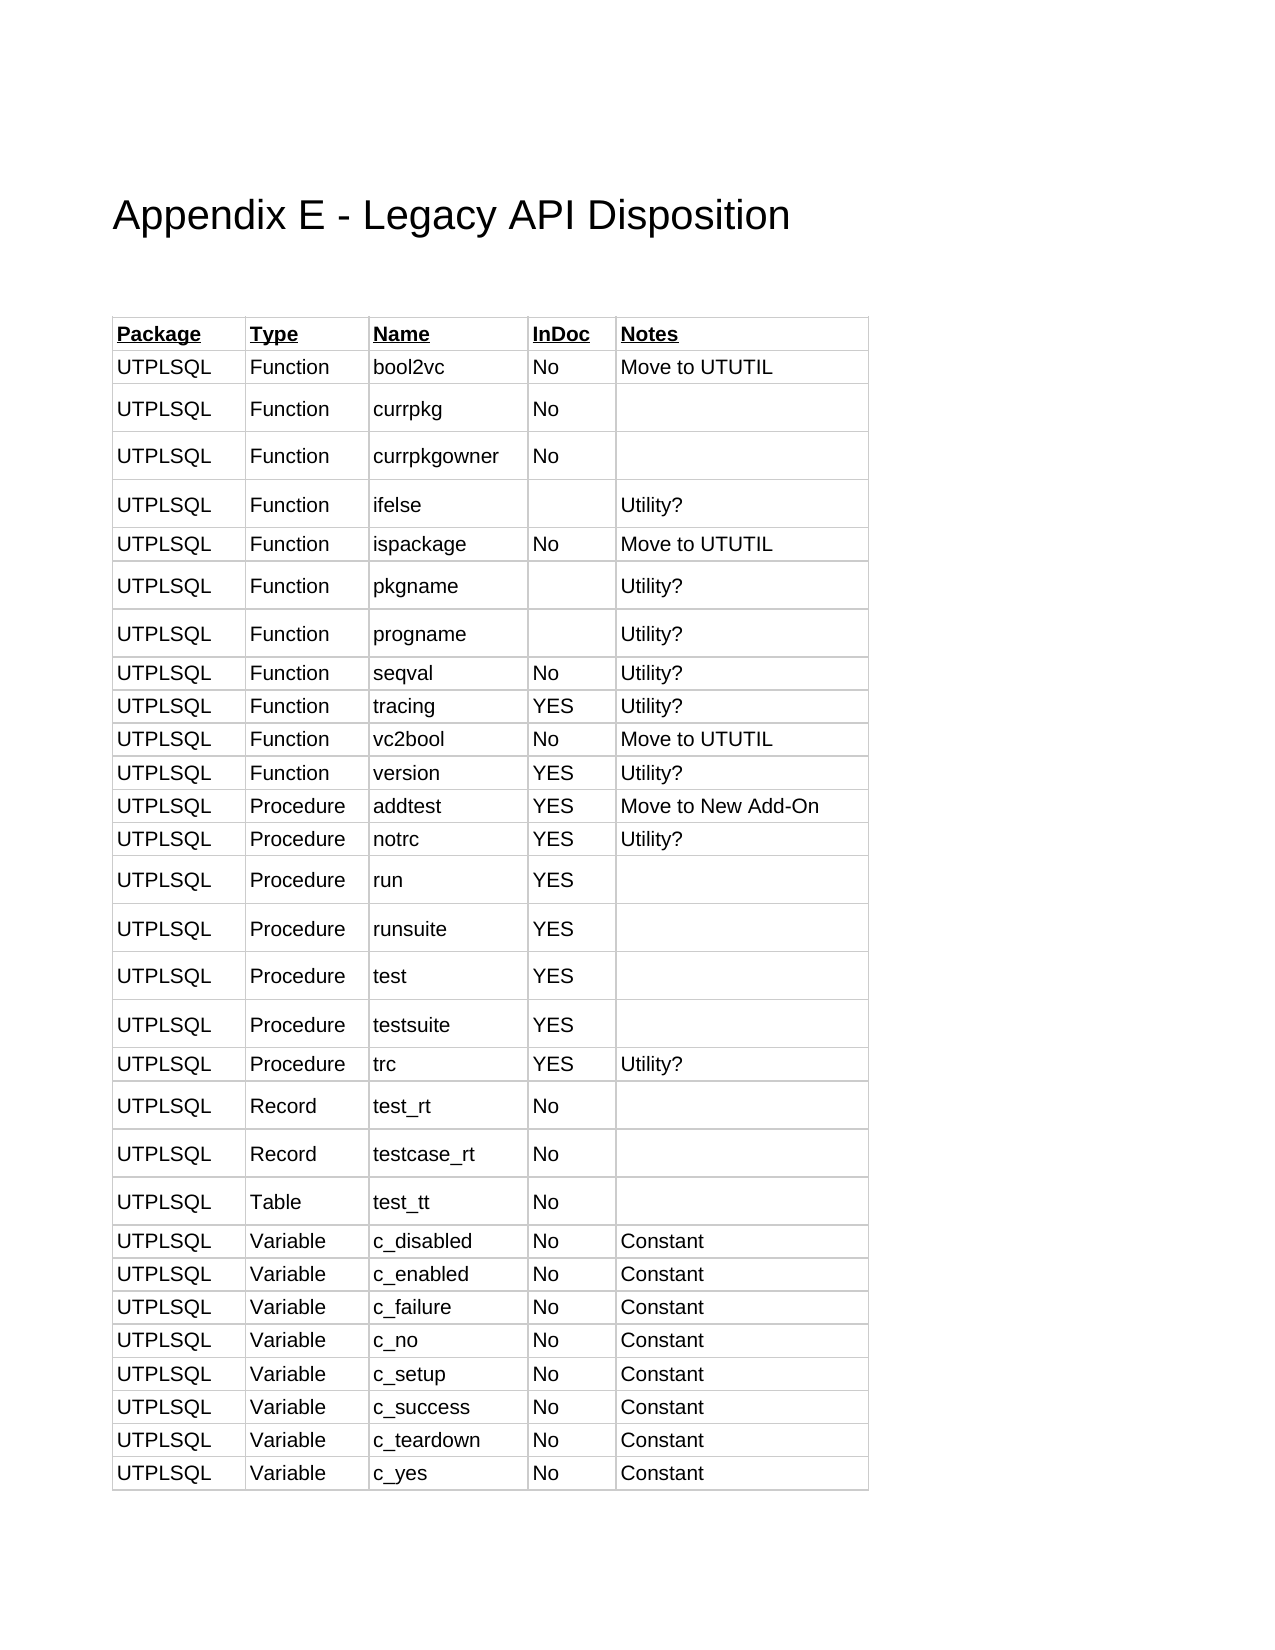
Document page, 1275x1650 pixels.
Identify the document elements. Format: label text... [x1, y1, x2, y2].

table_cell test [370, 952, 527, 999]
table_cell Record [246, 1130, 368, 1176]
table_cell [529, 610, 615, 656]
table_cell No [529, 1130, 615, 1176]
table_cell Move to UTUTIL [617, 724, 868, 755]
table_cell UTPLSQL [113, 1259, 245, 1290]
table_cell UTPLSQL [113, 1358, 245, 1389]
table_cell Constant [617, 1391, 868, 1423]
table_cell UTPLSQL [113, 528, 245, 560]
table_cell [617, 384, 868, 431]
table_cell UTPLSQL [113, 952, 245, 999]
table_cell UTPLSQL [113, 856, 245, 903]
table_cell Variable [246, 1424, 368, 1456]
table_cell No [529, 658, 615, 689]
table_cell Variable [246, 1292, 368, 1323]
table_cell No [529, 1358, 615, 1389]
table_cell Function [246, 480, 368, 527]
table_cell c_no [370, 1325, 527, 1356]
table_cell No [529, 1178, 615, 1224]
table_cell c_disabled [370, 1226, 527, 1257]
table_cell [617, 856, 868, 903]
table_cell [617, 952, 868, 999]
table_cell Utility? [617, 1048, 868, 1080]
table_cell testsuite [370, 1000, 527, 1047]
table_cell vc2bool [370, 724, 527, 755]
table_cell No [529, 1082, 615, 1128]
table_cell test_rt [370, 1082, 527, 1128]
table_cell Constant [617, 1457, 868, 1489]
table_cell Variable [246, 1325, 368, 1356]
table_cell Procedure [246, 1048, 368, 1080]
table_cell Function [246, 528, 368, 560]
table_cell Move to UTUTIL [617, 528, 868, 560]
table_cell No [529, 384, 615, 431]
table_cell Utility? [617, 562, 868, 608]
table_cell c_teardown [370, 1424, 527, 1456]
table_cell Constant [617, 1259, 868, 1290]
table_cell UTPLSQL [113, 1000, 245, 1047]
table_cell No [529, 1325, 615, 1356]
table_cell bool2vc [370, 351, 527, 383]
table_cell UTPLSQL [113, 1391, 245, 1423]
table_cell progname [370, 610, 527, 656]
table_cell UTPLSQL [113, 1130, 245, 1176]
table_cell Utility? [617, 658, 868, 689]
table_cell No [529, 528, 615, 560]
table_cell UTPLSQL [113, 1226, 245, 1257]
table_cell UTPLSQL [113, 480, 245, 527]
table_cell Constant [617, 1226, 868, 1257]
table_cell UTPLSQL [113, 658, 245, 689]
table_cell ifelse [370, 480, 527, 527]
table_cell YES [529, 691, 615, 722]
table_cell YES [529, 952, 615, 999]
table_cell c_success [370, 1391, 527, 1423]
table_cell No [529, 351, 615, 383]
table_cell Variable [246, 1259, 368, 1290]
table_header Package [113, 318, 245, 349]
table_cell Constant [617, 1325, 868, 1356]
table_cell Function [246, 351, 368, 383]
table_cell Utility? [617, 757, 868, 788]
table_cell UTPLSQL [113, 1082, 245, 1128]
table_cell UTPLSQL [113, 432, 245, 479]
table_cell Utility? [617, 480, 868, 527]
table_cell Function [246, 691, 368, 722]
table_cell No [529, 1226, 615, 1257]
table_cell YES [529, 1000, 615, 1047]
table_cell addtest [370, 790, 527, 822]
table_cell UTPLSQL [113, 724, 245, 755]
table_cell UTPLSQL [113, 1178, 245, 1224]
table_cell No [529, 1424, 615, 1456]
table_cell [617, 904, 868, 951]
table_cell UTPLSQL [113, 904, 245, 951]
table_cell [529, 480, 615, 527]
table_cell Function [246, 610, 368, 656]
table_cell c_yes [370, 1457, 527, 1489]
table_cell Function [246, 384, 368, 431]
table_cell UTPLSQL [113, 823, 245, 855]
table_cell runsuite [370, 904, 527, 951]
table_cell UTPLSQL [113, 757, 245, 788]
table_cell [529, 562, 615, 608]
table_cell Constant [617, 1358, 868, 1389]
table_cell run [370, 856, 527, 903]
table_cell UTPLSQL [113, 691, 245, 722]
table_cell currpkg [370, 384, 527, 431]
table_header Notes [617, 318, 868, 349]
table_cell YES [529, 856, 615, 903]
table_cell trc [370, 1048, 527, 1080]
table_cell UTPLSQL [113, 384, 245, 431]
table_cell UTPLSQL [113, 790, 245, 822]
table_cell No [529, 1259, 615, 1290]
table_cell Variable [246, 1457, 368, 1489]
table_cell [617, 432, 868, 479]
table_cell [617, 1000, 868, 1047]
table_cell tracing [370, 691, 527, 722]
table_cell Function [246, 432, 368, 479]
table_cell Procedure [246, 904, 368, 951]
table_cell notrc [370, 823, 527, 855]
table_cell testcase_rt [370, 1130, 527, 1176]
table_cell Utility? [617, 823, 868, 855]
table_cell YES [529, 790, 615, 822]
table_cell Record [246, 1082, 368, 1128]
table_cell Utility? [617, 610, 868, 656]
table_cell Constant [617, 1424, 868, 1456]
table_cell c_setup [370, 1358, 527, 1389]
table_cell YES [529, 823, 615, 855]
table_cell currpkgowner [370, 432, 527, 479]
table_cell test_tt [370, 1178, 527, 1224]
table_cell Procedure [246, 952, 368, 999]
table_header InDoc [529, 318, 615, 349]
table_cell No [529, 432, 615, 479]
table_cell Procedure [246, 823, 368, 855]
table_cell pkgname [370, 562, 527, 608]
table_cell c_failure [370, 1292, 527, 1323]
table_cell No [529, 724, 615, 755]
table_cell c_enabled [370, 1259, 527, 1290]
table_header Name [370, 318, 527, 349]
table_cell Variable [246, 1391, 368, 1423]
table_cell Move to New Add-On [617, 790, 868, 822]
table_cell UTPLSQL [113, 1325, 245, 1356]
table_cell Variable [246, 1358, 368, 1389]
table_cell Procedure [246, 856, 368, 903]
table_header Type [246, 318, 368, 349]
table_cell Function [246, 757, 368, 788]
table_cell UTPLSQL [113, 1457, 245, 1489]
table_cell No [529, 1292, 615, 1323]
table_cell YES [529, 1048, 615, 1080]
table_cell Table [246, 1178, 368, 1224]
table_cell Function [246, 724, 368, 755]
table_cell Procedure [246, 1000, 368, 1047]
table_cell Variable [246, 1226, 368, 1257]
table_cell Utility? [617, 691, 868, 722]
table_cell seqval [370, 658, 527, 689]
table_cell [617, 1178, 868, 1224]
table_cell Constant [617, 1292, 868, 1323]
table_cell UTPLSQL [113, 610, 245, 656]
table_cell UTPLSQL [113, 1424, 245, 1456]
subtitle Appendix E - Legacy API Disposition [112, 192, 1162, 238]
table_cell UTPLSQL [113, 1292, 245, 1323]
table_cell Function [246, 562, 368, 608]
table_cell YES [529, 904, 615, 951]
table_cell [617, 1130, 868, 1176]
table_cell UTPLSQL [113, 351, 245, 383]
table_cell No [529, 1457, 615, 1489]
table_cell ispackage [370, 528, 527, 560]
table_cell version [370, 757, 527, 788]
table_cell UTPLSQL [113, 562, 245, 608]
table_cell [617, 1082, 868, 1128]
table_cell Move to UTUTIL [617, 351, 868, 383]
table_cell Procedure [246, 790, 368, 822]
table_cell No [529, 1391, 615, 1423]
table_cell UTPLSQL [113, 1048, 245, 1080]
table_cell YES [529, 757, 615, 788]
table_cell Function [246, 658, 368, 689]
